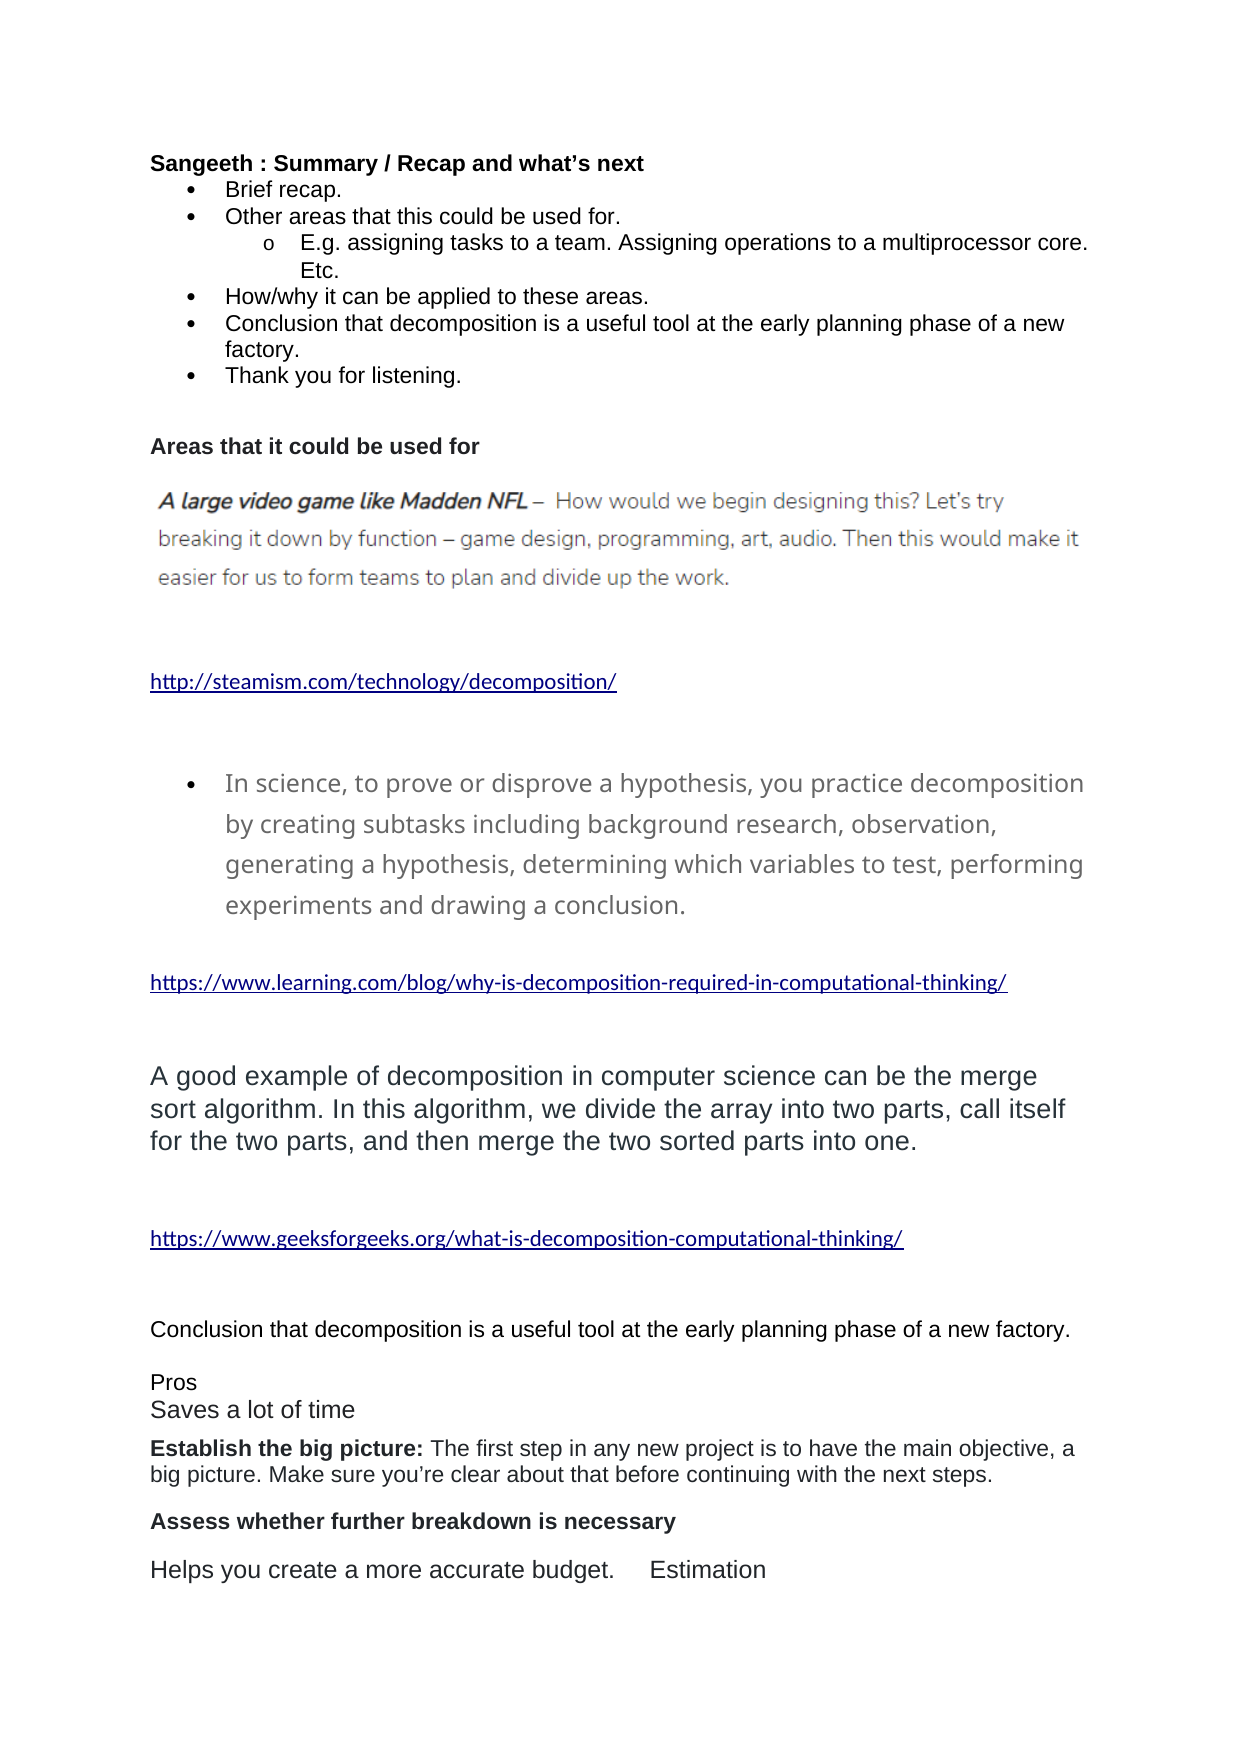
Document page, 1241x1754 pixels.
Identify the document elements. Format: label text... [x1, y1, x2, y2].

text Saves a lot of time [150, 1396, 1090, 1424]
text Pros [150, 1369, 1090, 1396]
list Thank you for listening. [187, 362, 1090, 388]
text Establish the big picture: The first step in any new project is to have the main objective, a big picture. Make sure you’re clear about that before continuing with the next steps. [150, 1435, 1090, 1487]
text https://www.geeksforgeeks.org/what-is-decomposition-computational-thinking/ [150, 1224, 1090, 1252]
text Assess whether further breakdown is necessary [150, 1508, 1090, 1534]
list How/why it can be applied to these areas. [187, 283, 1090, 309]
list Other areas that this could be used for. [187, 203, 1090, 229]
list In science, to prove or disprove a hypothesis, you practice decomposition by creating subtasks including background research, observation, generating a hypothesis, determining which variables to test, performing experiments and drawing a conclusion. [187, 759, 1090, 922]
text A good example of decomposition in computer science can be the merge sort algorithm. In this algorithm, we divide the array into two parts, call itself for the two parts, and then merge the two sorted parts into one. [150, 1060, 1090, 1157]
list Brief recap. [187, 176, 1090, 203]
text Helps you create a more accurate budget. Estimation [150, 1555, 1090, 1584]
text http://steamism.com/technology/decomposition/ [150, 667, 1090, 695]
text Areas that it could be used for [150, 433, 1090, 459]
text Sangeeth : Summary / Recap and what’s next [150, 150, 1090, 176]
list E.g. assigning tasks to a team. Assigning operations to a multiprocessor core. Etc. [262, 229, 1090, 283]
text Conclusion that decomposition is a useful tool at the early planning phase of a new factory. [150, 1316, 1090, 1343]
text https://www.learning.com/blog/why-is-decomposition-required-in-computational-thinking/ [150, 968, 1090, 996]
list Conclusion that decomposition is a useful tool at the early planning phase of a new factory. [187, 309, 1090, 362]
